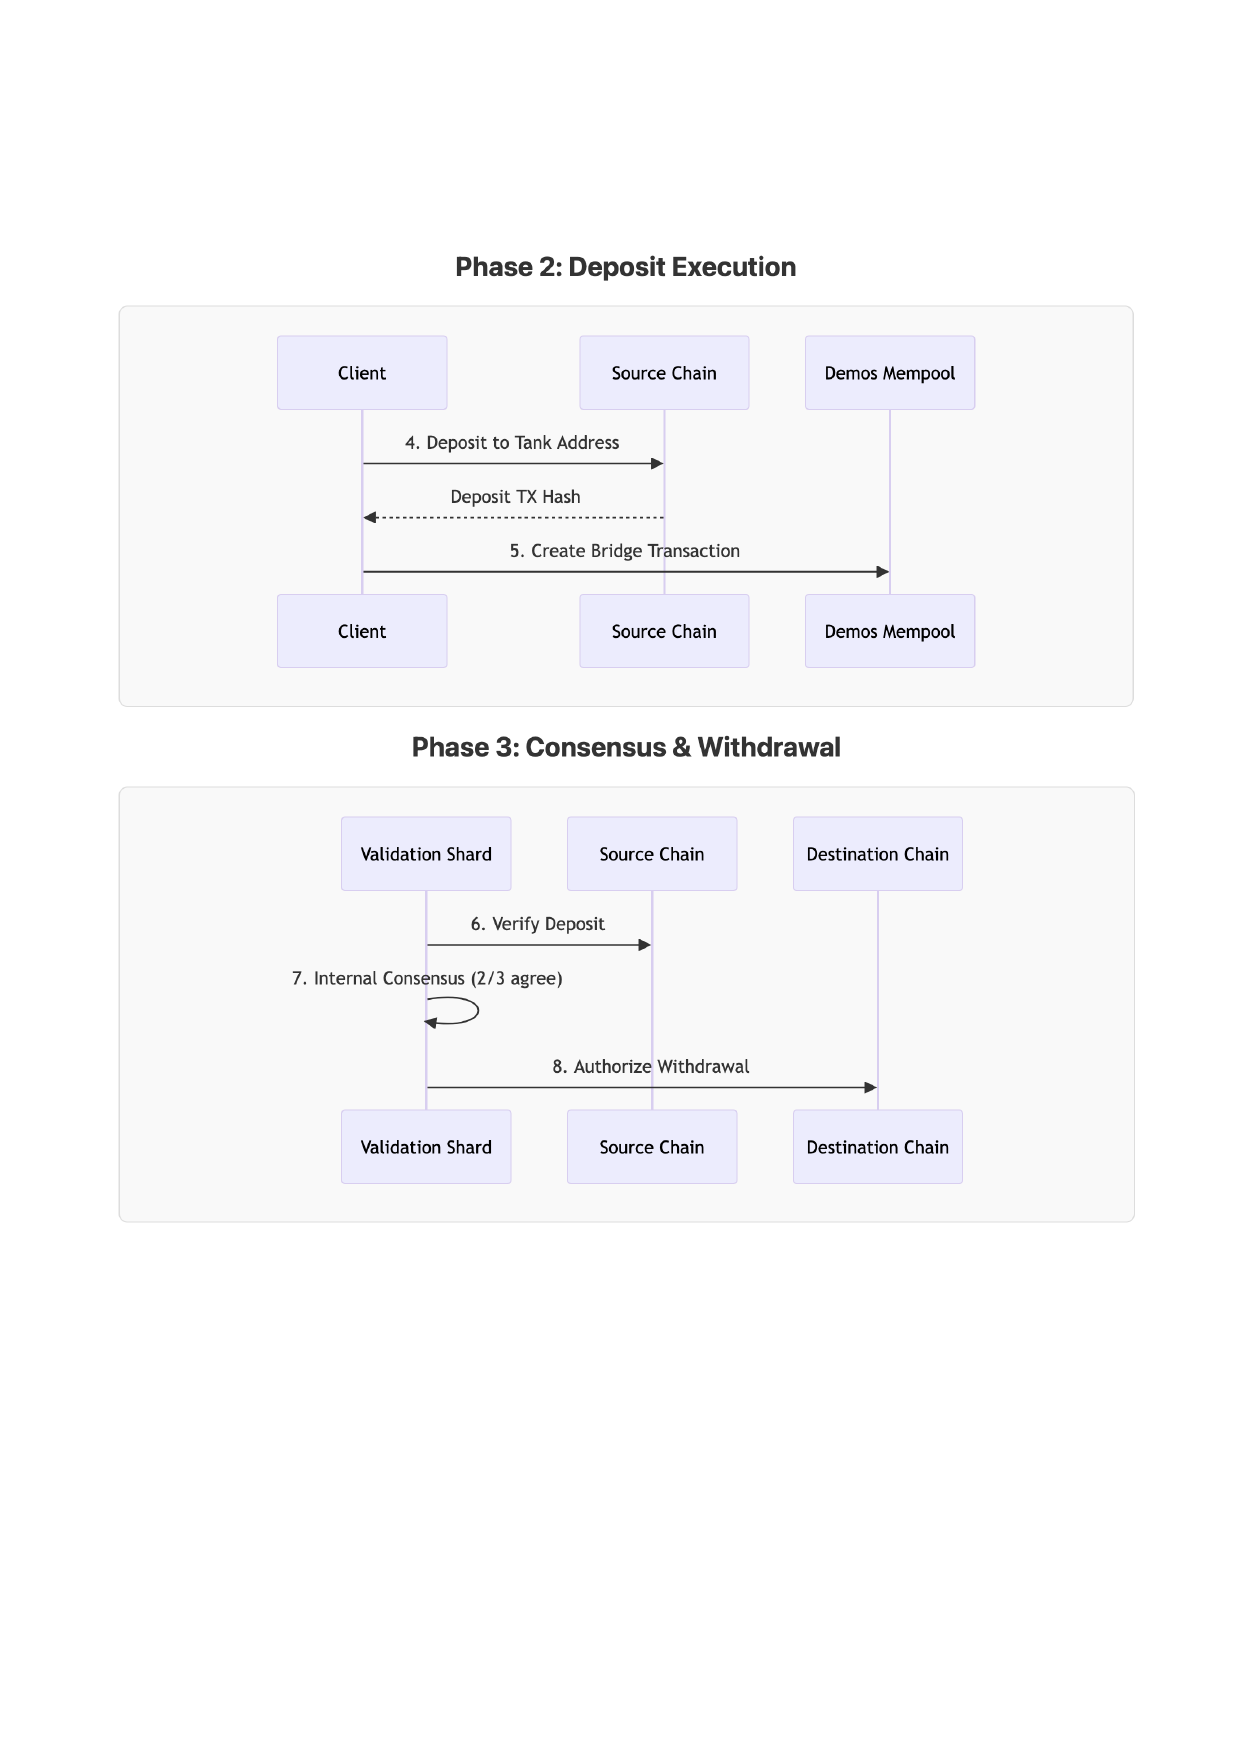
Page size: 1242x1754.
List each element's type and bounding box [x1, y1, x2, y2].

picture [106, 220, 1147, 1236]
